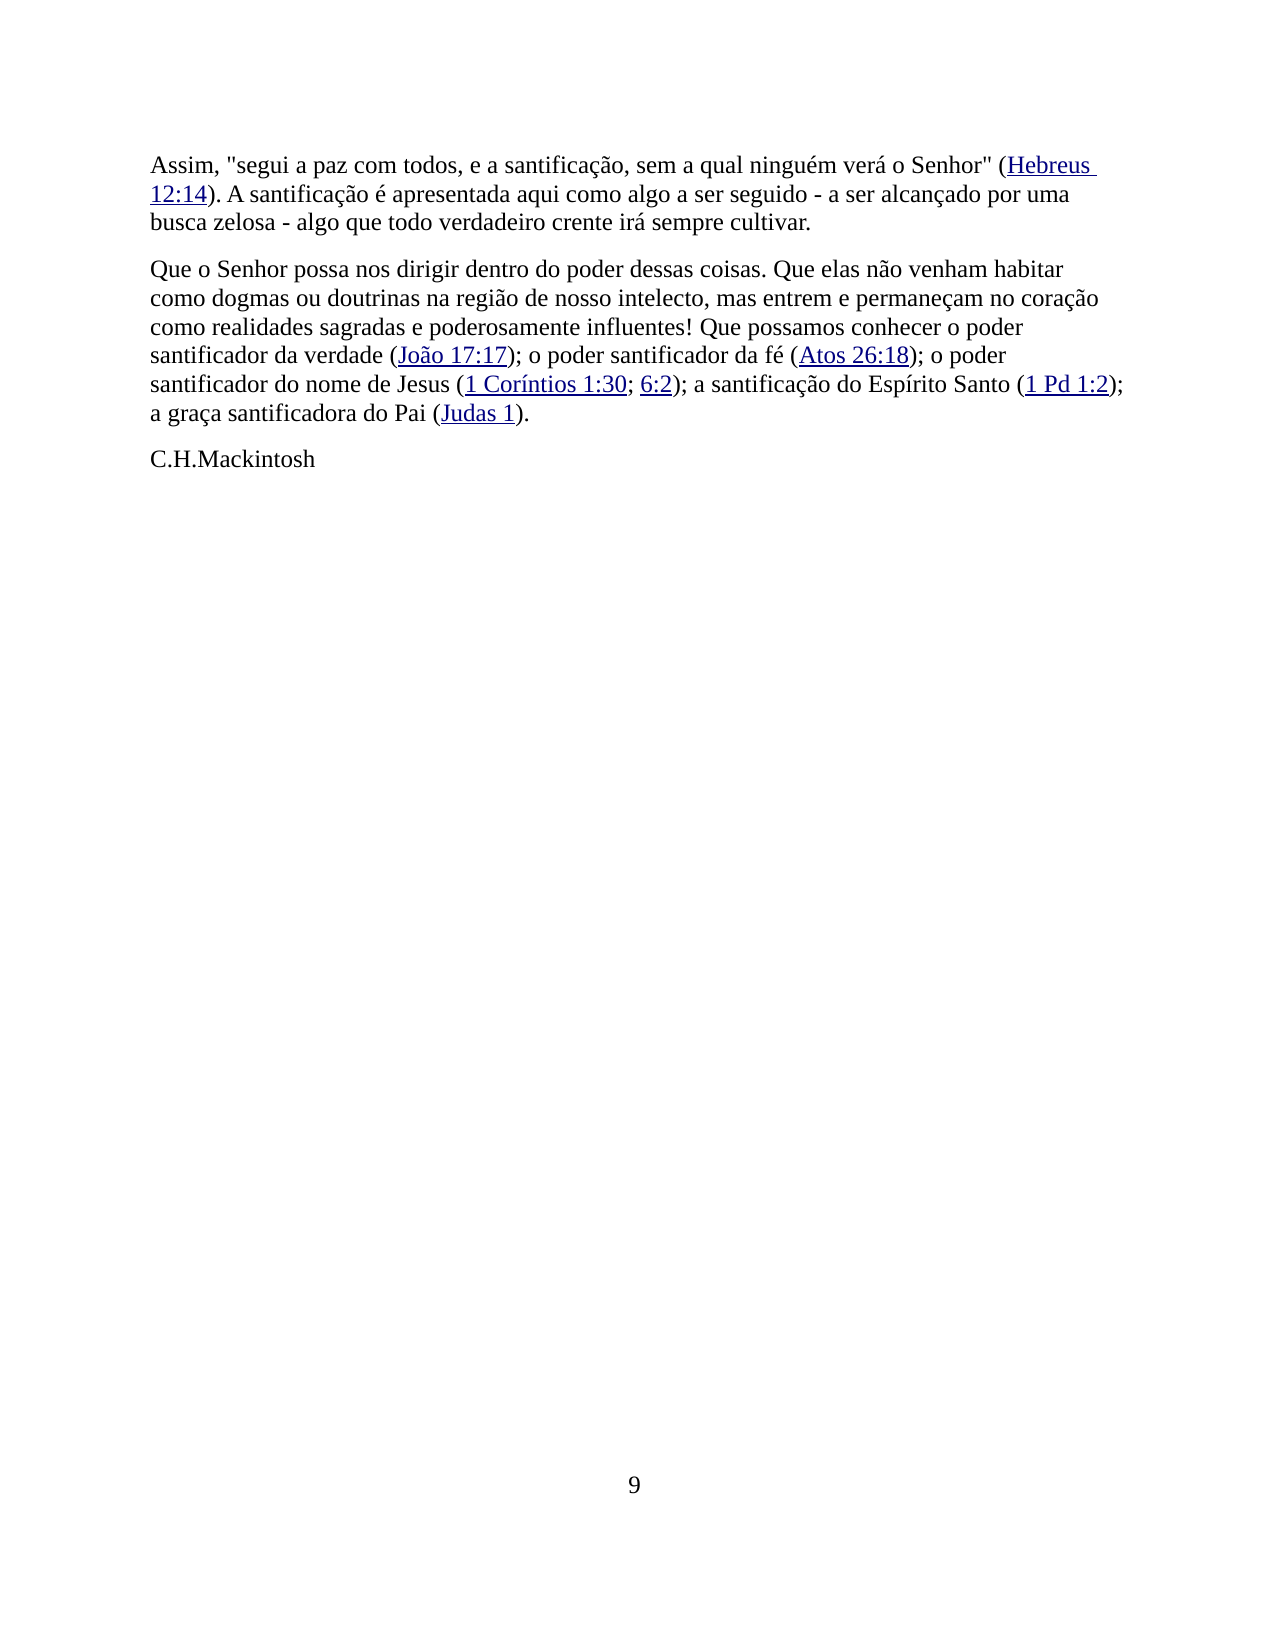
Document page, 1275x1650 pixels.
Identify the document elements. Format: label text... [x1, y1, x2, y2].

text Assim, "segui a paz com todos, e a santificação, sem a qual ninguém verá o Senhor" (Hebreus 12:14). A santificação é apresentada aqui como algo a ser seguido - a ser alcançado por uma busca zelosa - algo que todo verdadeiro crente irá sempre cultivar. [150, 150, 1125, 236]
text Que o Senhor possa nos dirigir dentro do poder dessas coisas. Que elas não venham habitar como dogmas ou doutrinas na região de nosso intelecto, mas entrem e permaneçam no coração como realidades sagradas e poderosamente influentes! Que possamos conhecer o poder santificador da verdade (João 17:17); o poder santificador da fé (Atos 26:18); o poder santificador do nome de Jesus (1 Coríntios 1:30; 6:2); a santificação do Espírito Santo (1 Pd 1:2); a graça santificadora do Pai (Judas 1). [150, 254, 1125, 427]
text C.H.Mackintosh [150, 444, 1125, 473]
